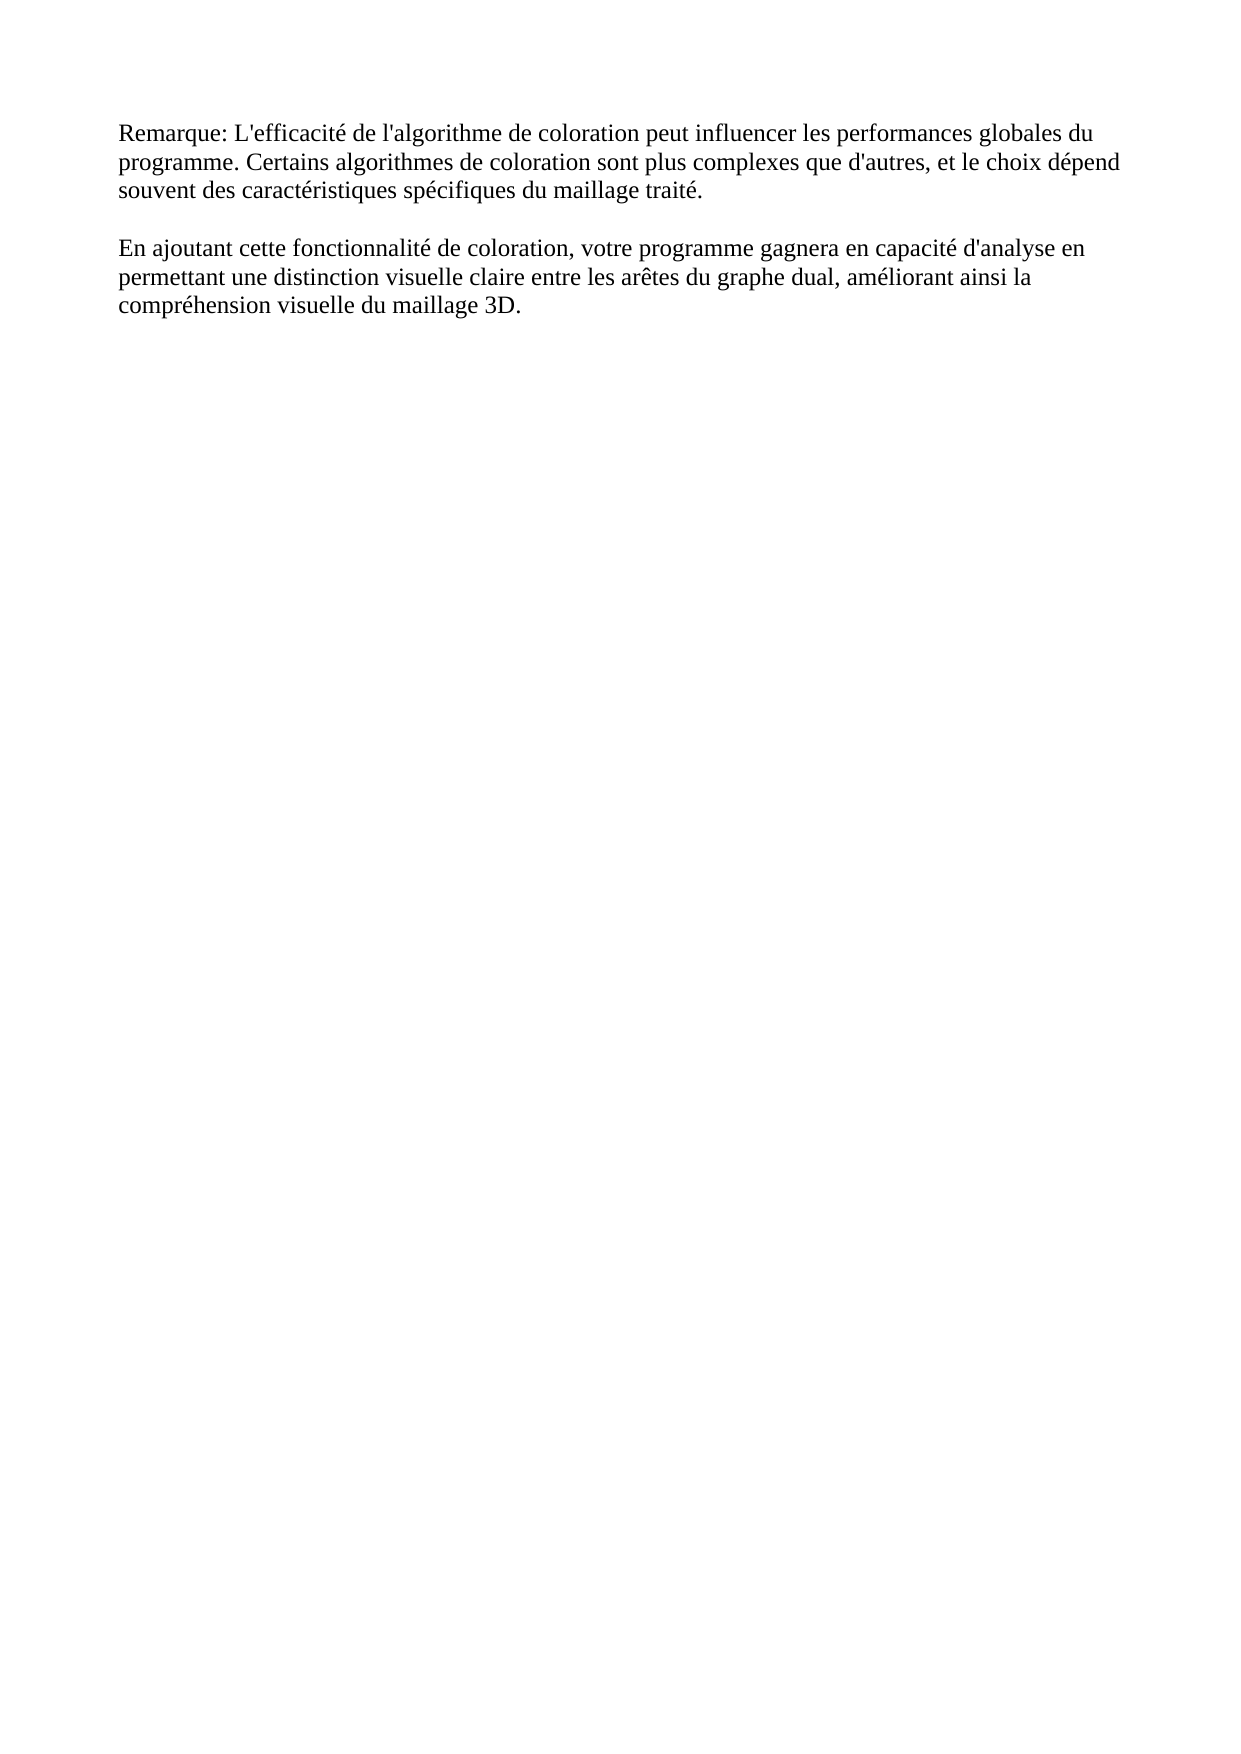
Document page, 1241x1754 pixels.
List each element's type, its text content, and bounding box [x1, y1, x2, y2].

text En ajoutant cette fonctionnalité de coloration, votre programme gagnera en capacité d'analyse en permettant une distinction visuelle claire entre les arêtes du graphe dual, améliorant ainsi la compréhension visuelle du maillage 3D. [118, 233, 1122, 319]
text Remarque: L'efficacité de l'algorithme de coloration peut influencer les performances globales du programme. Certains algorithmes de coloration sont plus complexes que d'autres, et le choix dépend souvent des caractéristiques spécifiques du maillage traité. [118, 118, 1122, 204]
